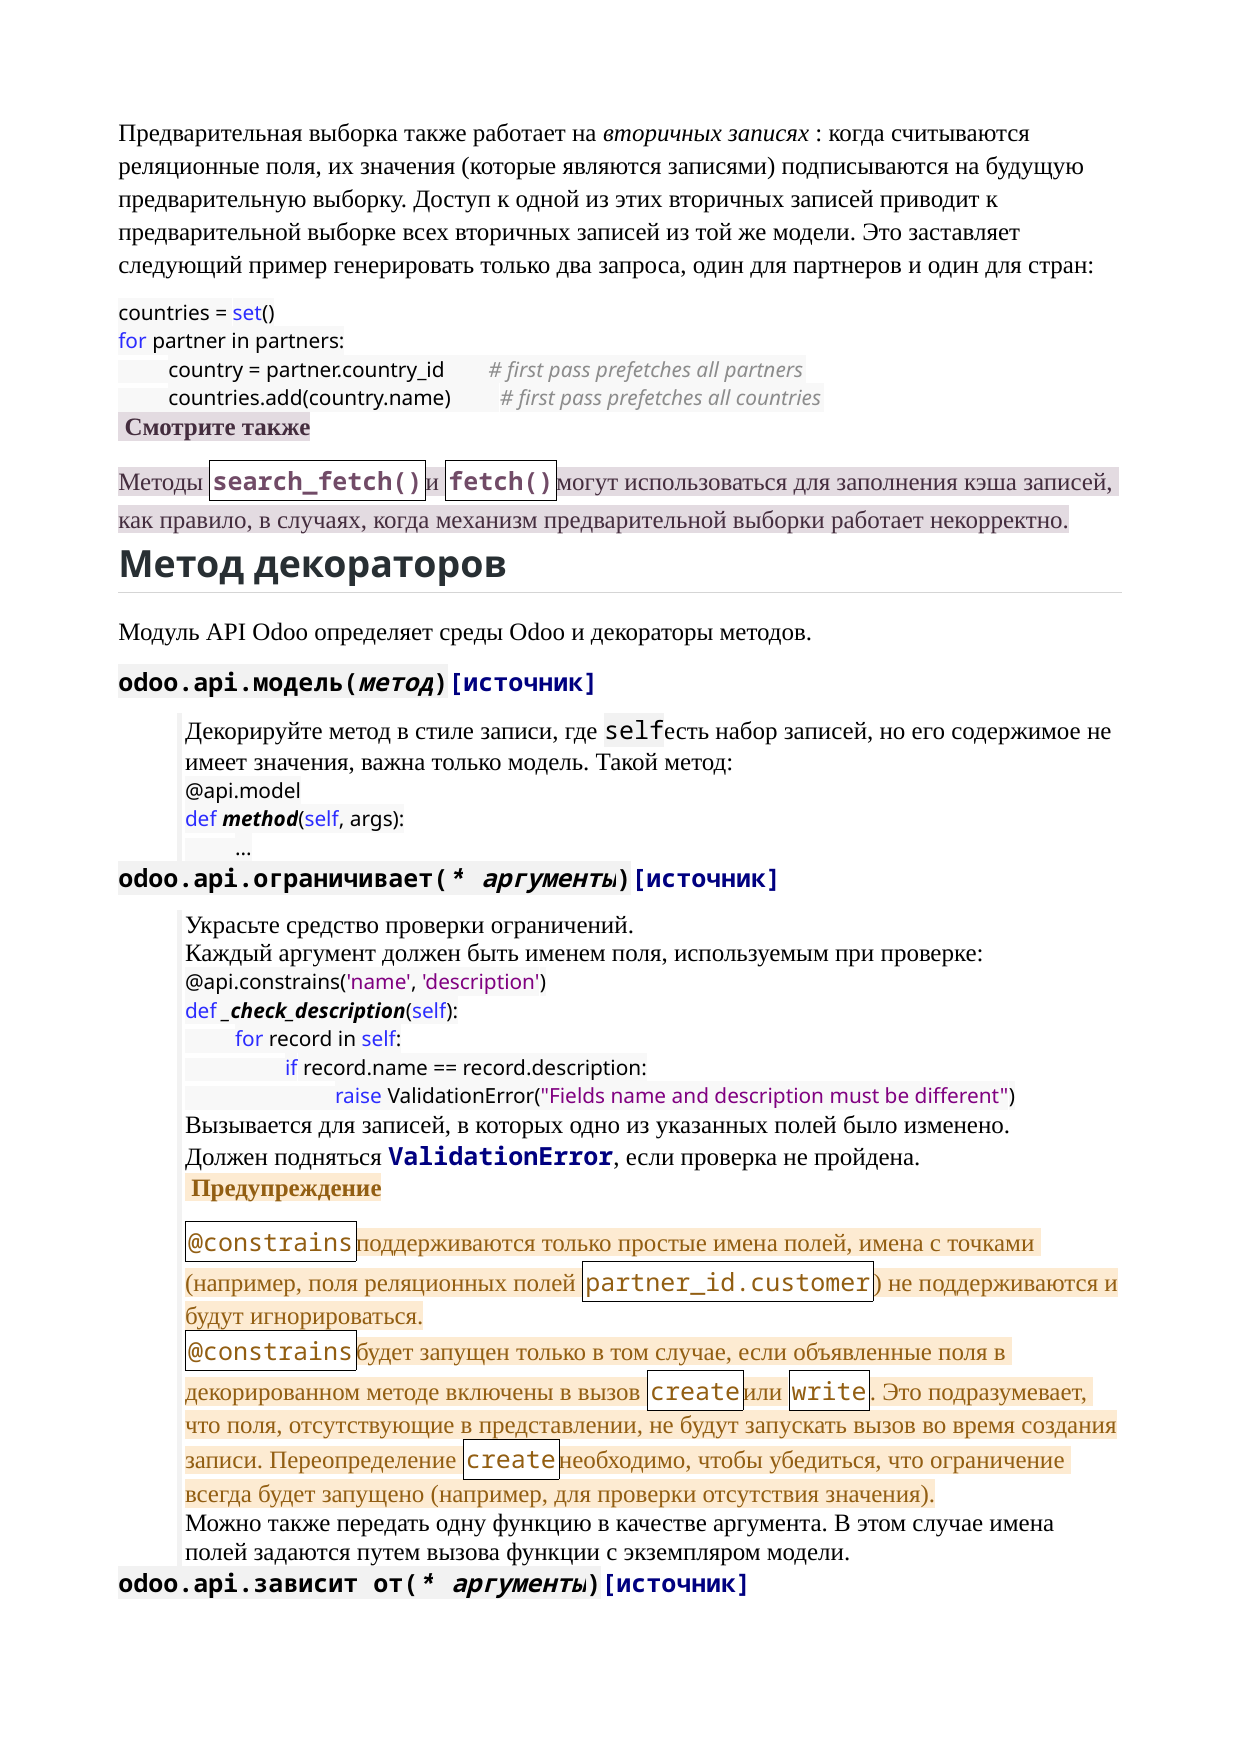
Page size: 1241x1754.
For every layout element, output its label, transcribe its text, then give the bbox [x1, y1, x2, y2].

text Предупреждение [182, 1173, 1122, 1201]
text Модуль API Odoo определяет среды Odoo и декораторы методов. [118, 617, 1122, 645]
subtitle odoo.api.модель(метод)[источник] [118, 664, 1122, 698]
text @api.constrains('name', 'description') [182, 967, 1122, 996]
list @constrainsбудет запущен только в том случае, если объявленные поля в декорированном методе включены в вызов createили write. Это подразумевает, что поля, отсутствующие в представлении, не будут запускать вызов во время создания записи. Переопределение createнеобходимо, чтобы убедиться, что ограничение всегда будет запущено (например, для проверки отсутствия значения). [182, 1330, 1122, 1508]
list Вызывается для записей, в которых одно из указанных полей было изменено. [182, 1110, 1122, 1138]
list Украсьте средство проверки ограничений. [182, 910, 1122, 938]
text Смотрите также [118, 412, 1122, 441]
text countries = set() [118, 298, 1122, 326]
text for partner in partners: [118, 326, 1122, 355]
text @api.model [182, 776, 1122, 804]
text def method(self, args): [182, 804, 1122, 833]
list Декорируйте метод в стиле записи, где selfесть набор записей, но его содержимое не имеет значения, важна только модель. Такой метод: [182, 713, 1122, 776]
text countries.add(country.name) # first pass prefetches all countries [118, 383, 1122, 412]
text Методы search_fetch()и fetch()могут использоваться для заполнения кэша записей, как правило, в случаях, когда механизм предварительной выборки работает некорректно. [118, 460, 1122, 533]
subtitle odoo.api.зависит от(* аргументы)[источник] [118, 1566, 1122, 1599]
text raise ValidationError("Fields name and description must be different") [182, 1081, 1122, 1110]
text country = partner.country_id # first pass prefetches all partners [118, 355, 1122, 383]
text if record.name == record.description: [182, 1053, 1122, 1081]
text ... [182, 833, 1122, 861]
text def _check_description(self): [182, 996, 1122, 1024]
list Должен подняться ValidationError, если проверка не пройдена. [182, 1138, 1122, 1173]
text Предварительная выборка также работает на вторичных записях : когда считываются реляционные поля, их значения (которые являются записями) подписываются на будущую предварительную выборку. Доступ к одной из этих вторичных записей приводит к предварительной выборке всех вторичных записей из той же модели. Это заставляет следующий пример генерировать только два запроса, один для партнеров и один для стран: [118, 118, 1122, 279]
list @constrainsподдерживаются только простые имена полей, имена с точками (например, поля реляционных полей partner_id.customer) не поддерживаются и будут игнорироваться. [182, 1221, 1122, 1330]
subtitle Метод декораторов [118, 538, 1122, 592]
list Можно также передать одну функцию в качестве аргумента. В этом случае имена полей задаются путем вызова функции с экземпляром модели. [182, 1508, 1122, 1566]
text for record in self: [182, 1024, 1122, 1053]
subtitle odoo.api.ограничивает(* аргументы)[источник] [118, 861, 1122, 895]
list Каждый аргумент должен быть именем поля, используемым при проверке: [182, 938, 1122, 967]
